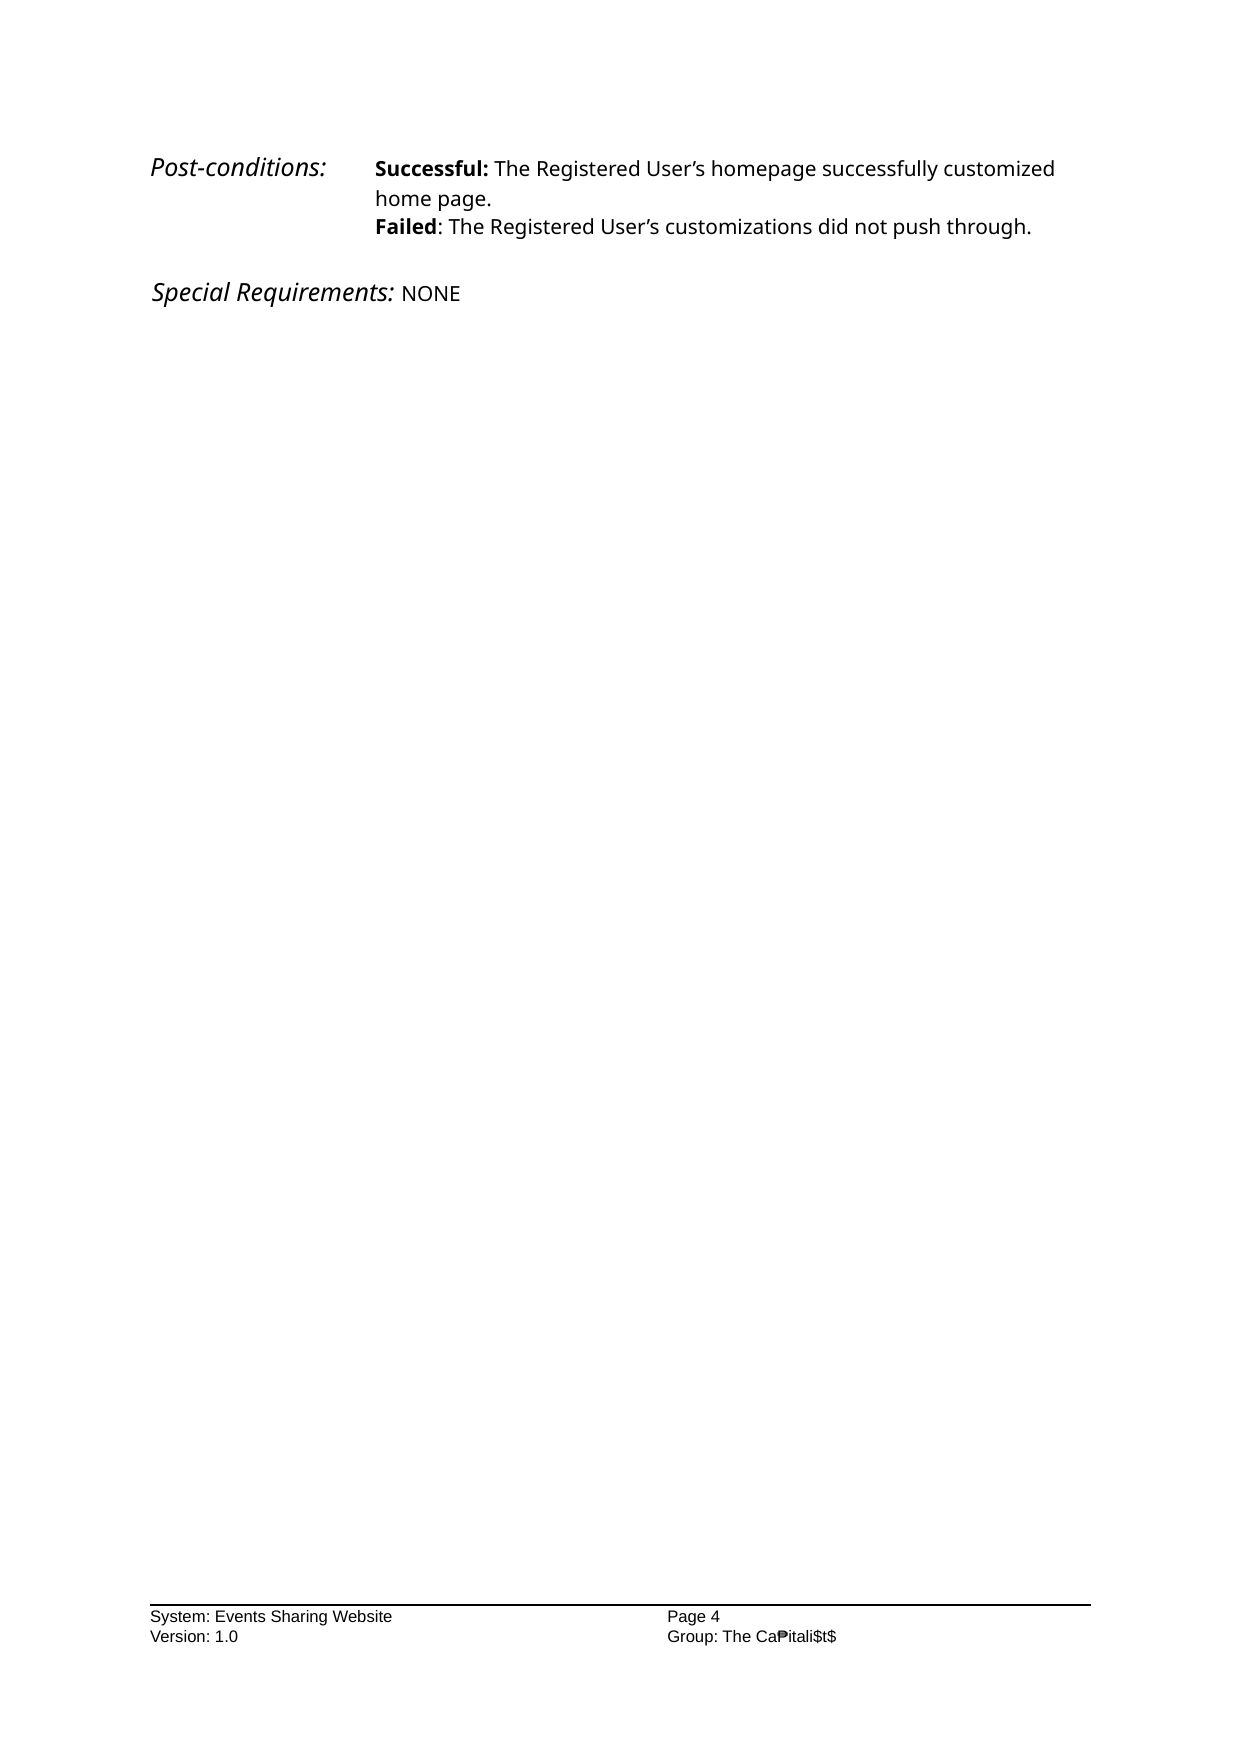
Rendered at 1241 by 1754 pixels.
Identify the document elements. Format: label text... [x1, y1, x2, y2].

text Post-conditions: Successful: The Registered User’s homepage successfully customized home page. Failed: The Registered User’s customizations did not push through. [150, 150, 1091, 241]
text Special Requirements: NONE [152, 275, 1091, 309]
